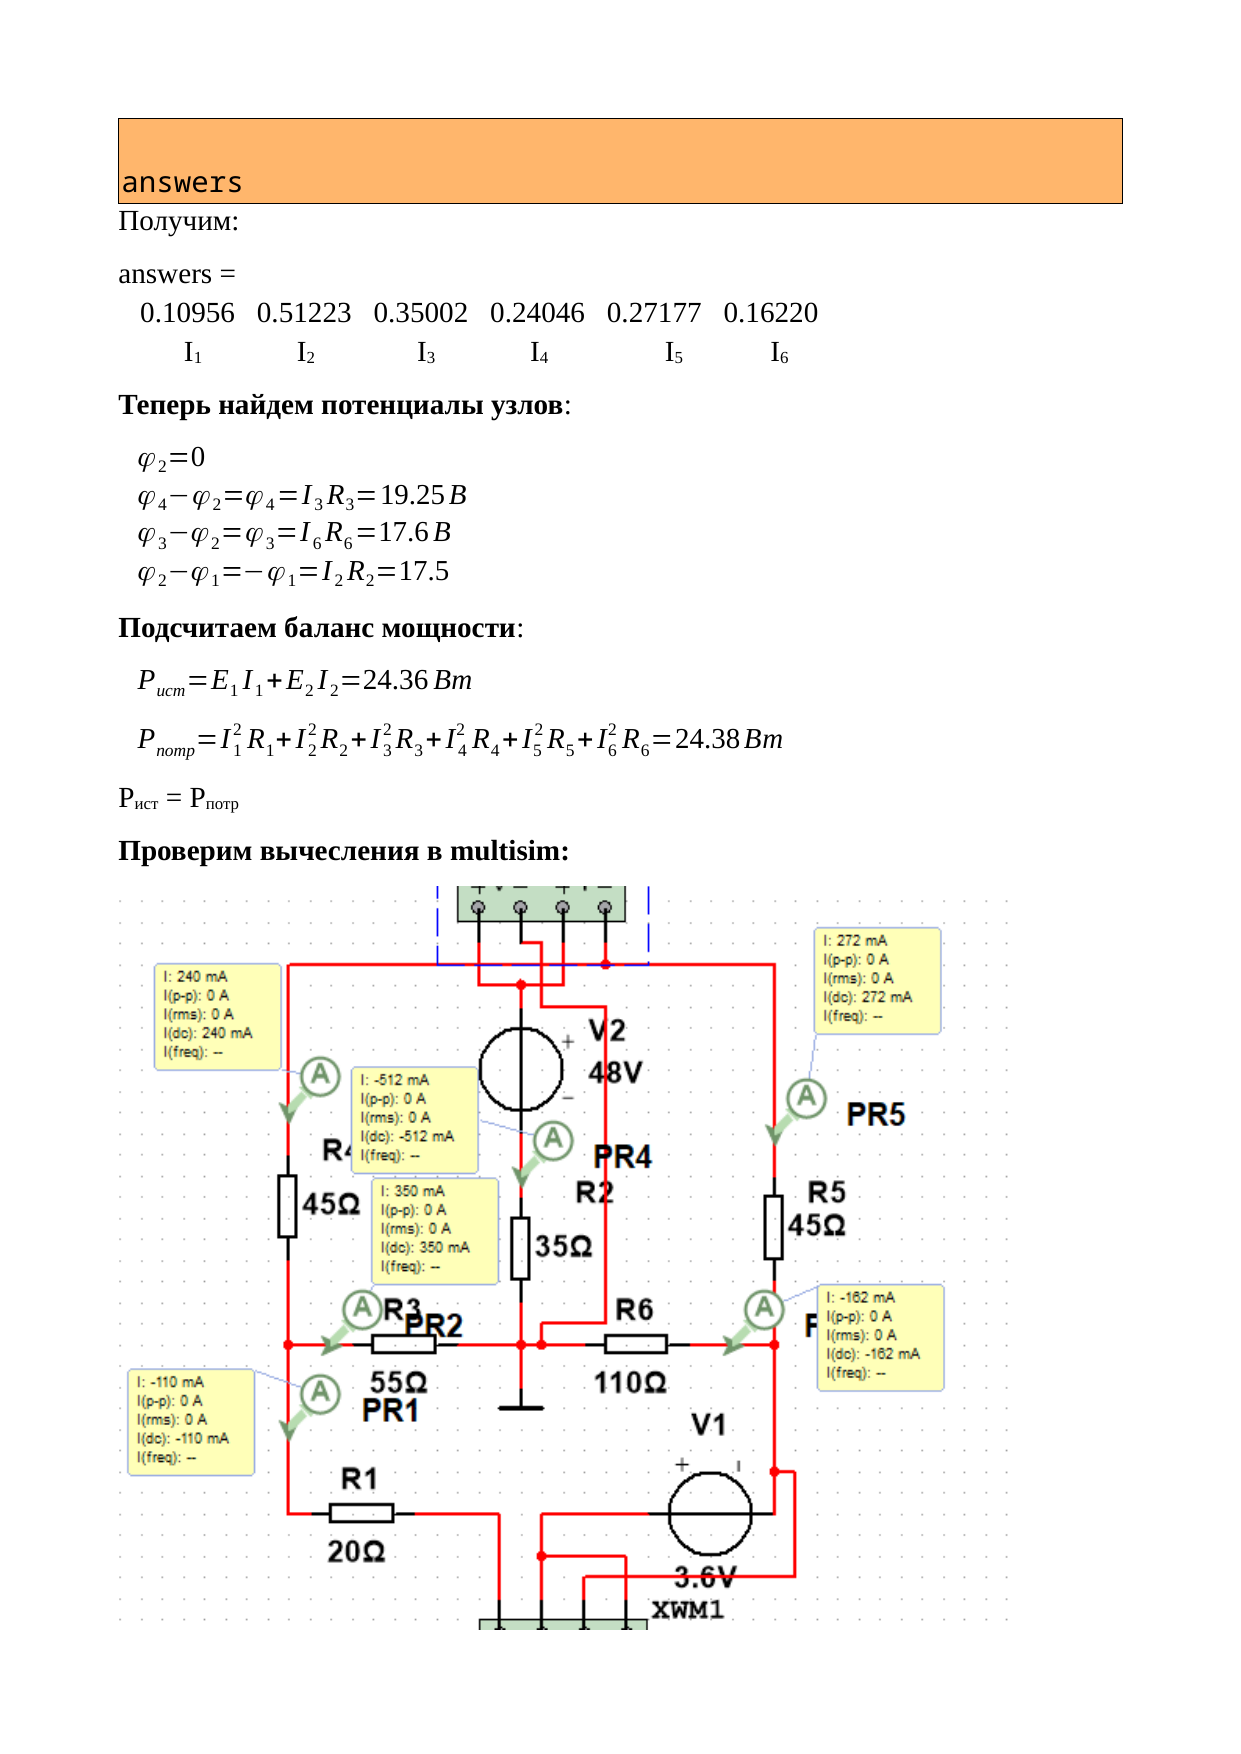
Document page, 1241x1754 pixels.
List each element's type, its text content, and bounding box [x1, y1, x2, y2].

text Pист = Pпотр [118, 780, 1122, 813]
text answers [119, 158, 1122, 203]
text Проверим вычесления в multisim: [118, 833, 1122, 866]
text Подсчитаем баланс мощности: [118, 610, 1122, 644]
picture [118, 886, 1028, 1630]
text Теперь найдем потенциалы узлов: [118, 387, 1122, 420]
text I1 I2 I3 I4 I5 I6 [118, 334, 1122, 367]
text Получим: [118, 204, 1122, 237]
text answers = [118, 257, 1122, 290]
text 0.10956 0.51223 0.35002 0.24046 0.27177 0.16220 [118, 295, 1122, 329]
